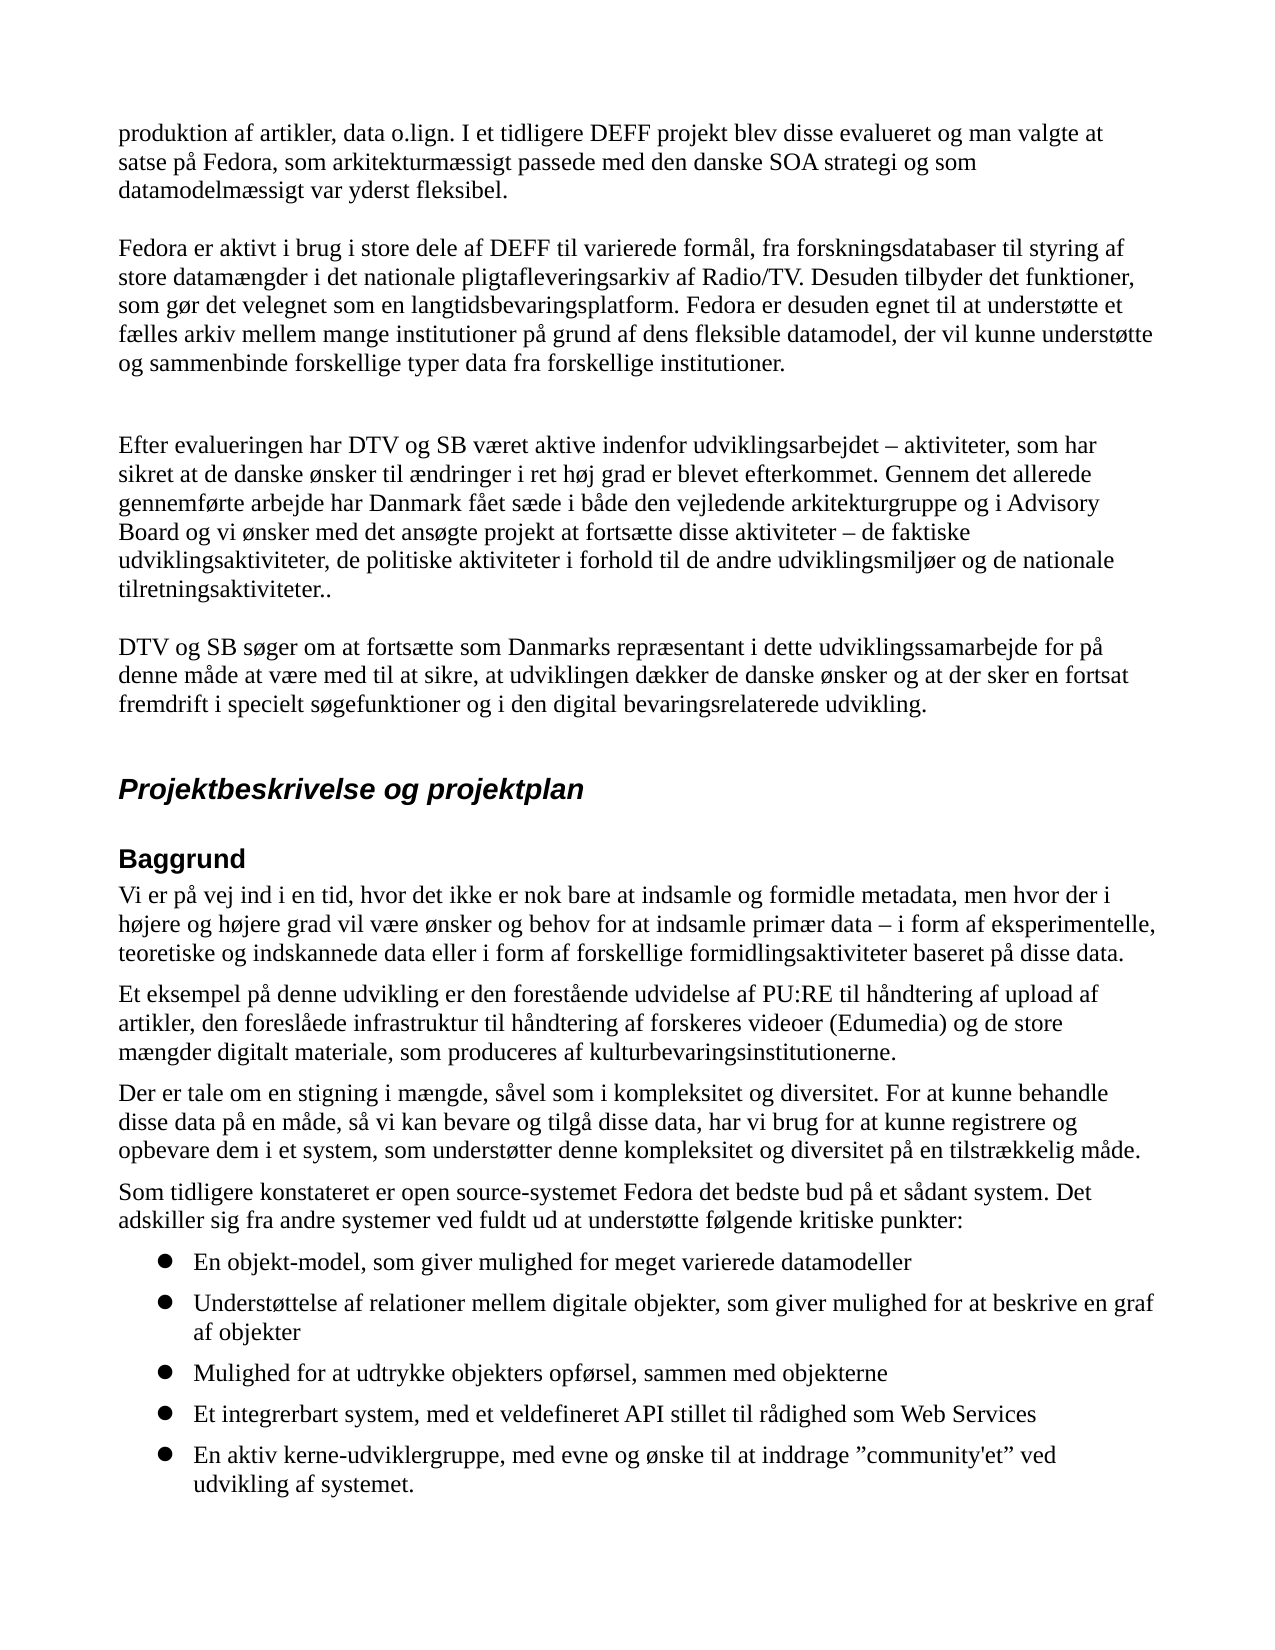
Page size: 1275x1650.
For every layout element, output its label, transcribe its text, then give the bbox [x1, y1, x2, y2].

text produktion af artikler, data o.lign. I et tidligere DEFF projekt blev disse evalueret og man valgte at satse på Fedora, som arkitekturmæssigt passede med den danske SOA strategi og som datamodelmæssigt var yderst fleksibel. [118, 118, 1157, 204]
list En objekt-model, som giver mulighed for meget varierede datamodeller [156, 1247, 1157, 1275]
text Efter evalueringen har DTV og SB været aktive indenfor udviklingsarbejdet – aktiviteter, som har sikret at de danske ønsker til ændringer i ret høj grad er blevet efterkommet. Gennem det allerede gennemførte arbejde har Danmark fået sæde i både den vejledende arkitekturgruppe og i Advisory Board og vi ønsker med det ansøgte projekt at fortsætte disse aktiviteter – de faktiske udviklingsaktiviteter, de politiske aktiviteter i forhold til de andre udviklingsmiljøer og de nationale tilretningsaktiviteter.. [118, 431, 1157, 603]
text Et eksempel på denne udvikling er den forestående udvidelse af PU:RE til håndtering af upload af artikler, den foreslåede infrastruktur til håndtering af forskeres videoer (Edumedia) og de store mængder digitalt materiale, som produceres af kulturbevaringsinstitutionerne. [118, 979, 1157, 1065]
subtitle Baggrund [118, 843, 1157, 874]
text Fedora er aktivt i brug i store dele af DEFF til varierede formål, fra forskningsdatabaser til styring af store datamængder i det nationale pligtafleveringsarkiv af Radio/TV. Desuden tilbyder det funktioner, som gør det velegnet som en langtidsbevarings­platform. Fedora er desuden egnet til at understøtte et fælles arkiv mellem mange institutioner på grund af dens fleksible datamodel, der vil kunne understøtte og sammenbinde forskellige typer data fra forskellige institutioner. [118, 233, 1157, 377]
text DTV og SB søger om at fortsætte som Danmarks repræsentant i dette udviklingssamarbejde for på denne måde at være med til at sikre, at udviklingen dækker de danske ønsker og at der sker en fortsat fremdrift i specielt søgefunktioner og i den digital bevaringsrelaterede udvikling. [118, 632, 1157, 718]
list Understøttelse af relationer mellem digitale objekter, som giver mulighed for at beskrive en graf af objekter [156, 1288, 1157, 1345]
list Mulighed for at udtrykke objekters opførsel, sammen med objekterne [156, 1358, 1157, 1387]
text Vi er på vej ind i en tid, hvor det ikke er nok bare at indsamle og formidle metadata, men hvor der i højere og højere grad vil være ønsker og behov for at indsamle primær data – i form af eksperimentelle, teoretiske og indskannede data eller i form af forskellige formidlingsaktiviteter baseret på disse data. [118, 880, 1157, 967]
text Der er tale om en stigning i mængde, såvel som i kompleksitet og diversitet. For at kunne behandle disse data på en måde, så vi kan bevare og tilgå disse data, har vi brug for at kunne registrere og opbevare dem i et system, som understøtter denne kompleksitet og diversitet på en tilstrækkelig måde. [118, 1078, 1157, 1164]
subtitle Projektbeskrivelse og projektplan [118, 772, 1157, 805]
list Et integrerbart system, med et veldefineret API stillet til rådighed som Web Services [156, 1399, 1157, 1428]
text Som tidligere konstateret er open source-systemet Fedora det bedste bud på et sådant system. Det adskiller sig fra andre systemer ved fuldt ud at understøtte følgende kritiske punkter: [118, 1177, 1157, 1234]
list En aktiv kerne-udviklergruppe, med evne og ønske til at inddrage ”community'et” ved udvikling af systemet. [156, 1440, 1157, 1498]
